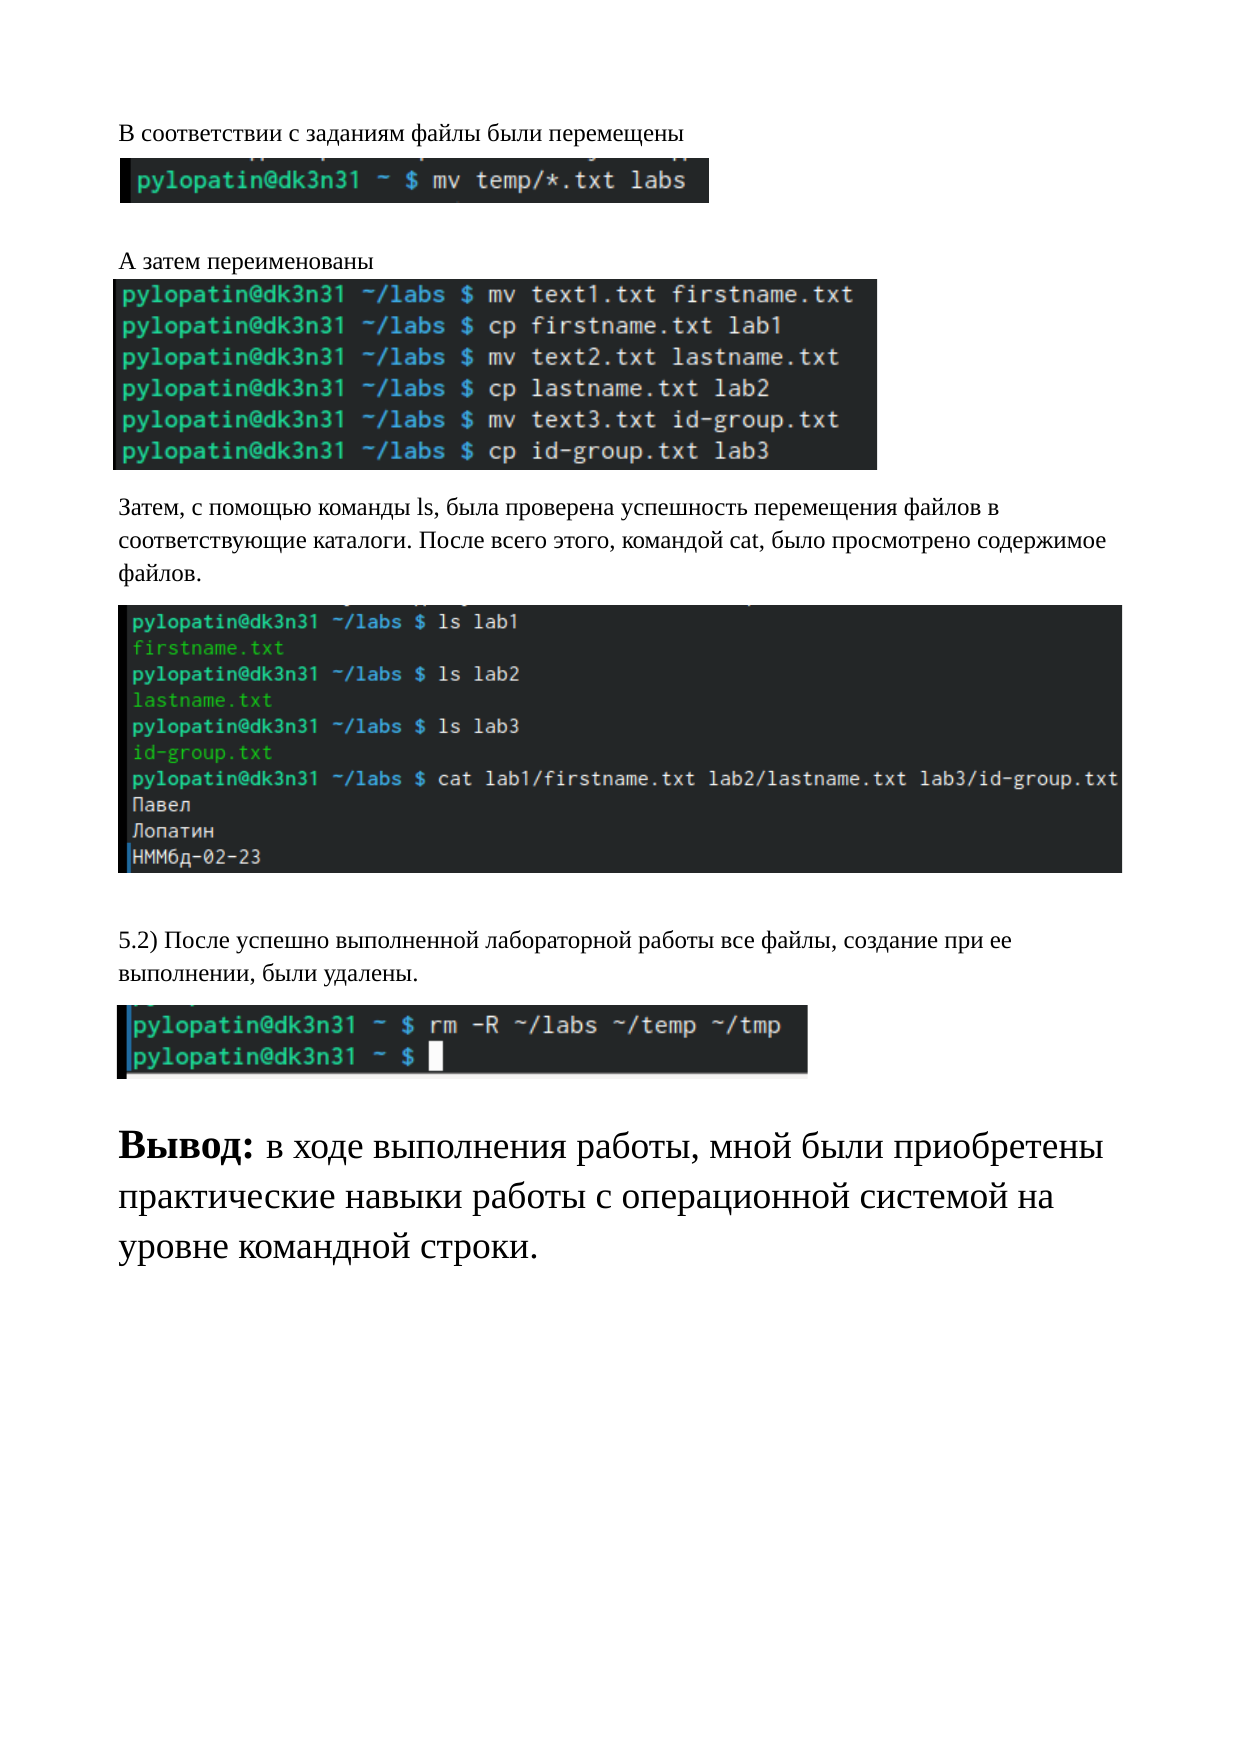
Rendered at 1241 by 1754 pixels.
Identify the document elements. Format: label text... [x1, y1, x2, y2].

text 5.2) После успешно выполненной лабораторной работы все файлы, создание при ее выполнении, были удалены. [118, 925, 1122, 987]
text Затем, с помощью команды ls, была проверена успешность перемещения файлов в соответствующие каталоги. После всего этого, командой cat, было просмотрено содержимое файлов. [118, 492, 1122, 587]
picture [118, 605, 1123, 873]
picture [116, 1005, 808, 1079]
text А затем переименованы [118, 246, 1122, 473]
picture [113, 279, 878, 470]
text В соответствии с заданиям файлы были перемещены [118, 118, 1122, 147]
picture [120, 158, 709, 203]
text Вывод: в ходе выполнения работы, мной были приобретены практические навыки работы с операционной системой на уровне командной строки. [118, 1119, 1122, 1266]
